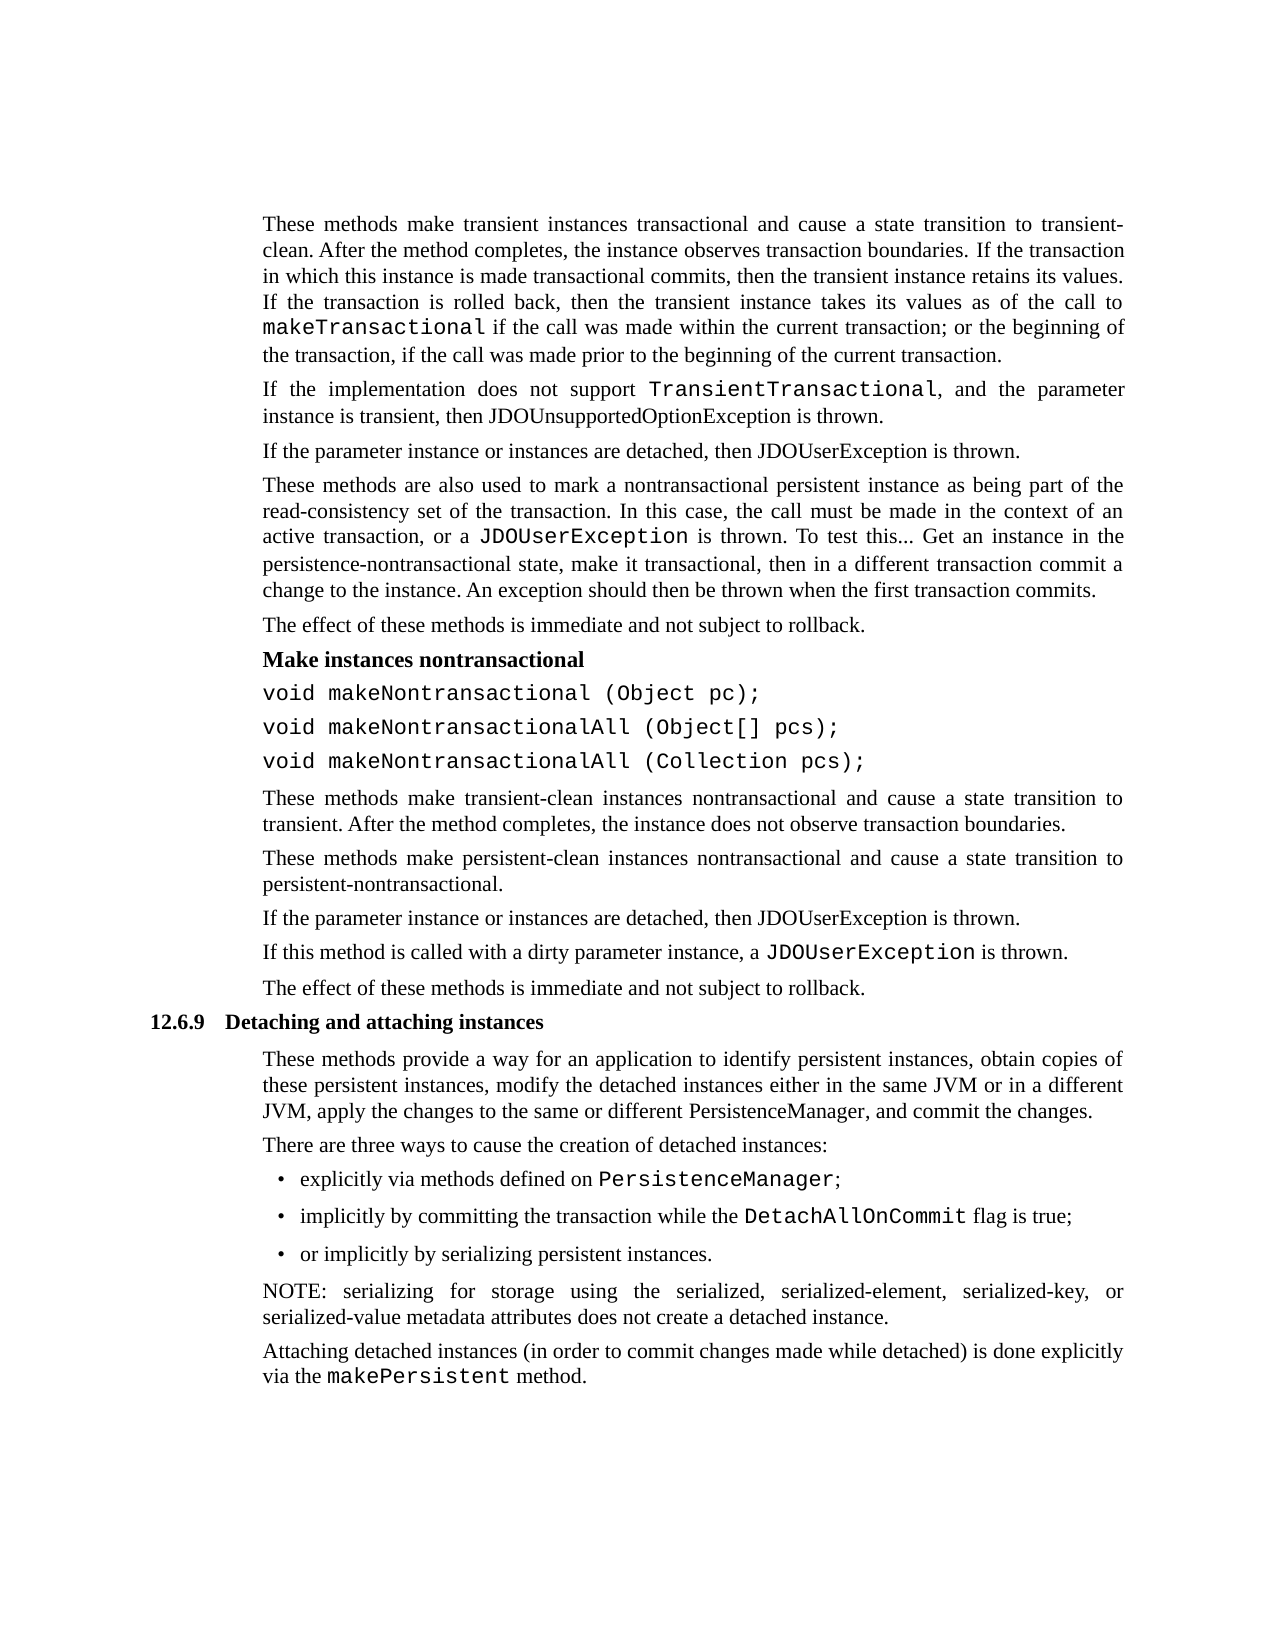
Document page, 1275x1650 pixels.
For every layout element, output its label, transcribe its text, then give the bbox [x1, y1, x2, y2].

text A12.5.7-28 [If this method is called with a dirty parameter instance, a JDOUserException is thrown.] [262, 939, 1125, 966]
text • or implicitly by serializing persistent instances. [277, 1241, 1087, 1267]
text void makeNontransactionalAll (Object[] pcs); [262, 715, 1125, 741]
text Attaching detached instances (in order to commit changes made while detached) is done explicitly via the makePersistent method. [262, 1337, 1125, 1391]
text There are three ways to cause the creation of detached instances: [262, 1131, 1125, 1157]
text • explicitly via methods defined on PersistenceManager; [277, 1166, 1087, 1193]
text A12.5.7-26 [These methods make transient-clean instances nontransactional and cause a state transition to transient. After the method completes, the instance does not observe transaction boundaries.] [262, 784, 1125, 836]
text A12.5.7-24 [These methods are also used to mark a nontransactional persistent instance as being part of the read-consistency set of the transaction. In this case, the call must be made in the context of an active transaction, or a JDOUserException is thrown. To test this... Get an instance in the persistence-nontransactional state, make it transactional, then in a different transaction commit a change to the instance. An exception should then be thrown when the first transaction commits.] [262, 471, 1125, 602]
text A12.5.7-20 [These methods make transient instances transactional and cause a state transition to transient-clean. After the method completes, the instance observes transaction boundaries.] A12.5.7-21 [If the transaction in which this instance is made transactional commits, then the transient instance retains its values.] A12.5.7-22 [If the transaction is rolled back, then the transient instance takes its values as of the call to makeTransactional if the call was made within the current transaction]; or A12.5.7-23 [the beginning of the transaction, if the call was made prior to the beginning of the current transaction.] [262, 210, 1125, 367]
text If the parameter instance or instances are detached, then JDOUserException is thrown. [262, 904, 1125, 931]
text These methods provide a way for an application to identify persistent instances, obtain copies of these persistent instances, modify the detached instances either in the same JVM or in a different JVM, apply the changes to the same or different PersistenceManager, and commit the changes. [262, 1045, 1125, 1123]
text void makeNontransactionalAll (Collection pcs); [262, 749, 1125, 775]
text A12.6.7-2 [If the implementation does not support TransientTransactional, and the parameter instance is transient, then JDOUnsupportedOptionException is thrown.] [262, 376, 1125, 428]
text If the parameter instance or instances are detached, then JDOUserException is thrown. [262, 437, 1125, 463]
text A12.5.7-27 [These methods make persistent-clean instances nontransactional and cause a state transition to persistent-nontransactional.] [262, 844, 1125, 896]
subtitle Detaching and attaching instances [150, 1008, 1125, 1034]
text NOTE: serializing for storage using the serialized, serialized-element, serialized-key, or serialized-value metadata attributes does not create a detached instance. [262, 1277, 1125, 1329]
text A12.5.7-25 [The effect of these methods is immediate and not subject to rollback.] [262, 611, 1125, 637]
text • implicitly by committing the transaction while the DetachAllOnCommit flag is true; [277, 1203, 1087, 1230]
text void makeNontransactional (Object pc); [262, 681, 1125, 707]
text A12.5.7-29 [The effect of these methods is immediate and not subject to rollback.] [262, 974, 1125, 1000]
subtitle Make instances nontransactional [150, 645, 1125, 672]
